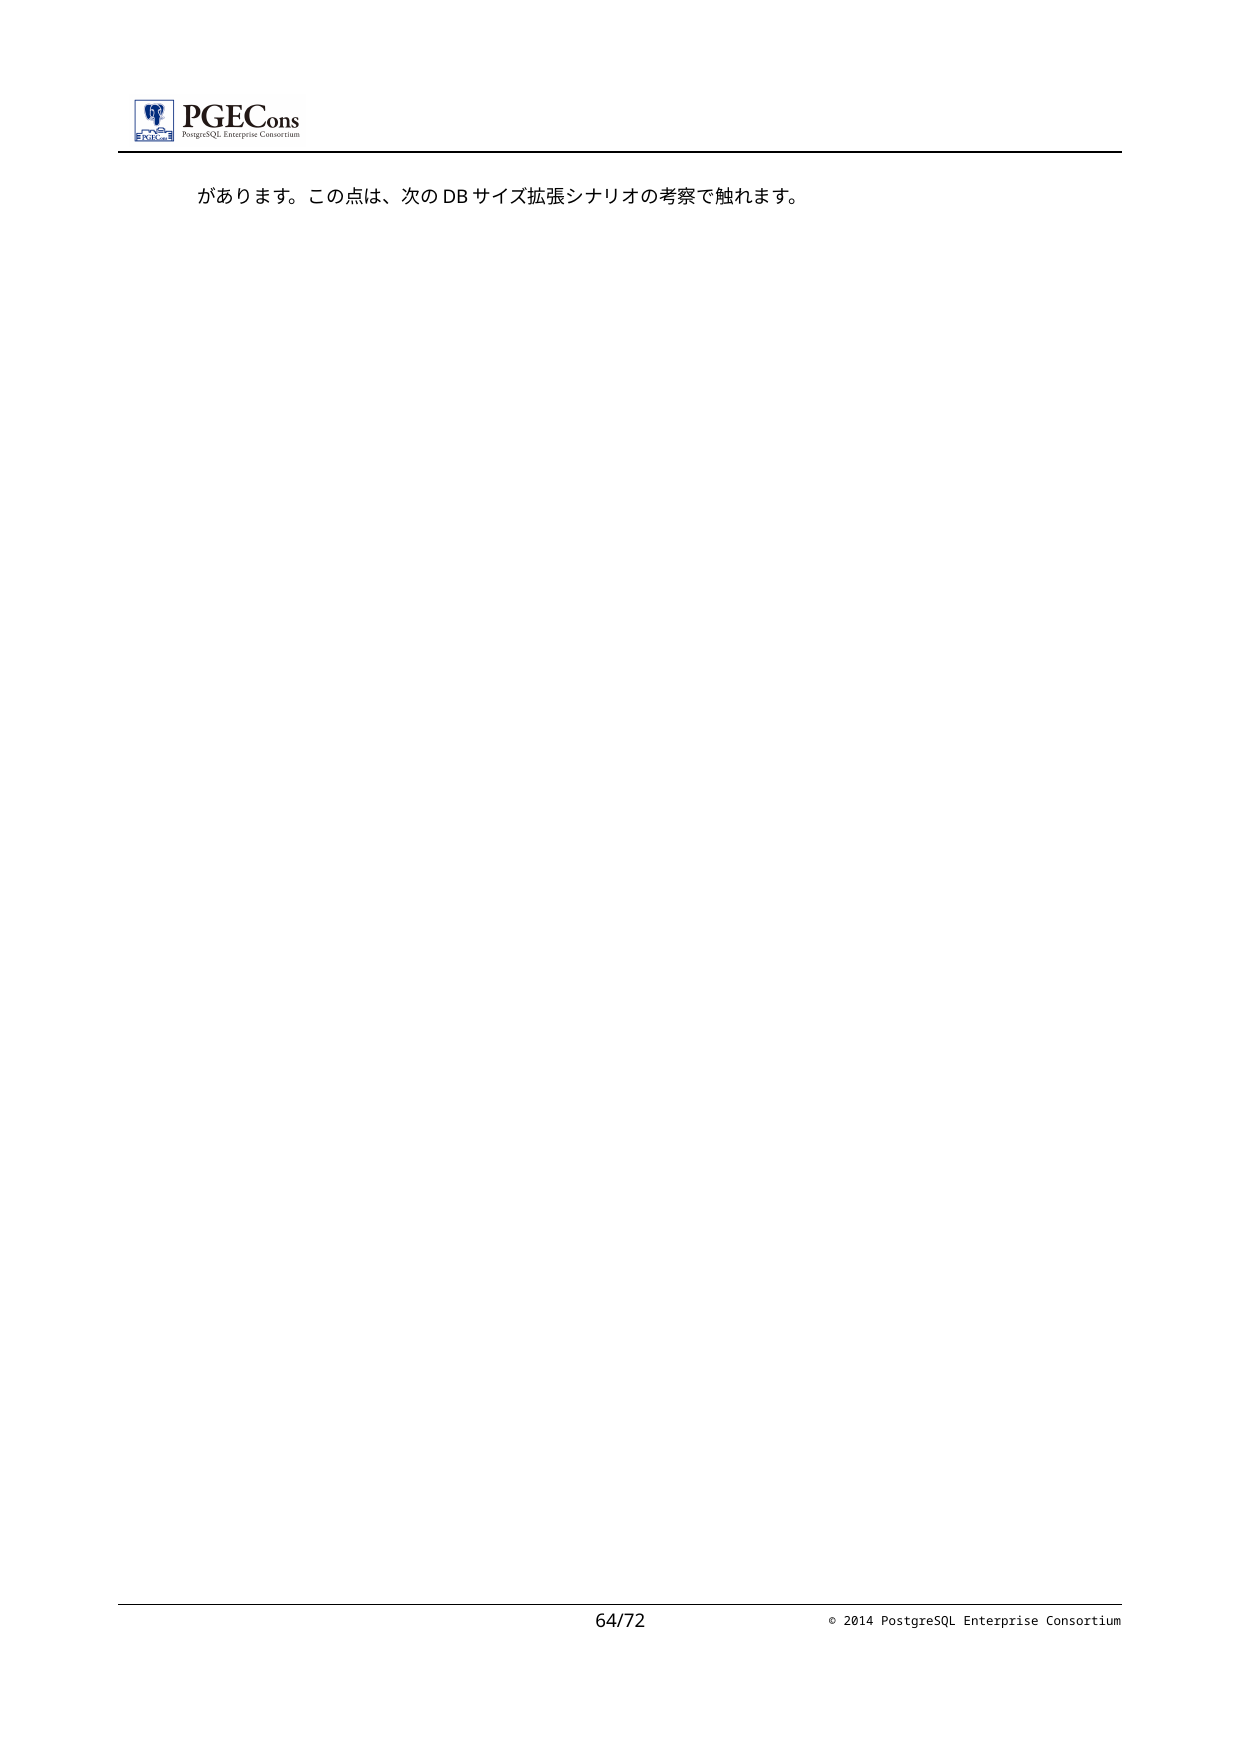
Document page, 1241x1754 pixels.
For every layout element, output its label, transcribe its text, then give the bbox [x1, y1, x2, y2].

picture [128, 94, 306, 147]
text があります。この点は、次のDBサイズ拡張シナリオの考察で触れます。 [197, 182, 1122, 209]
